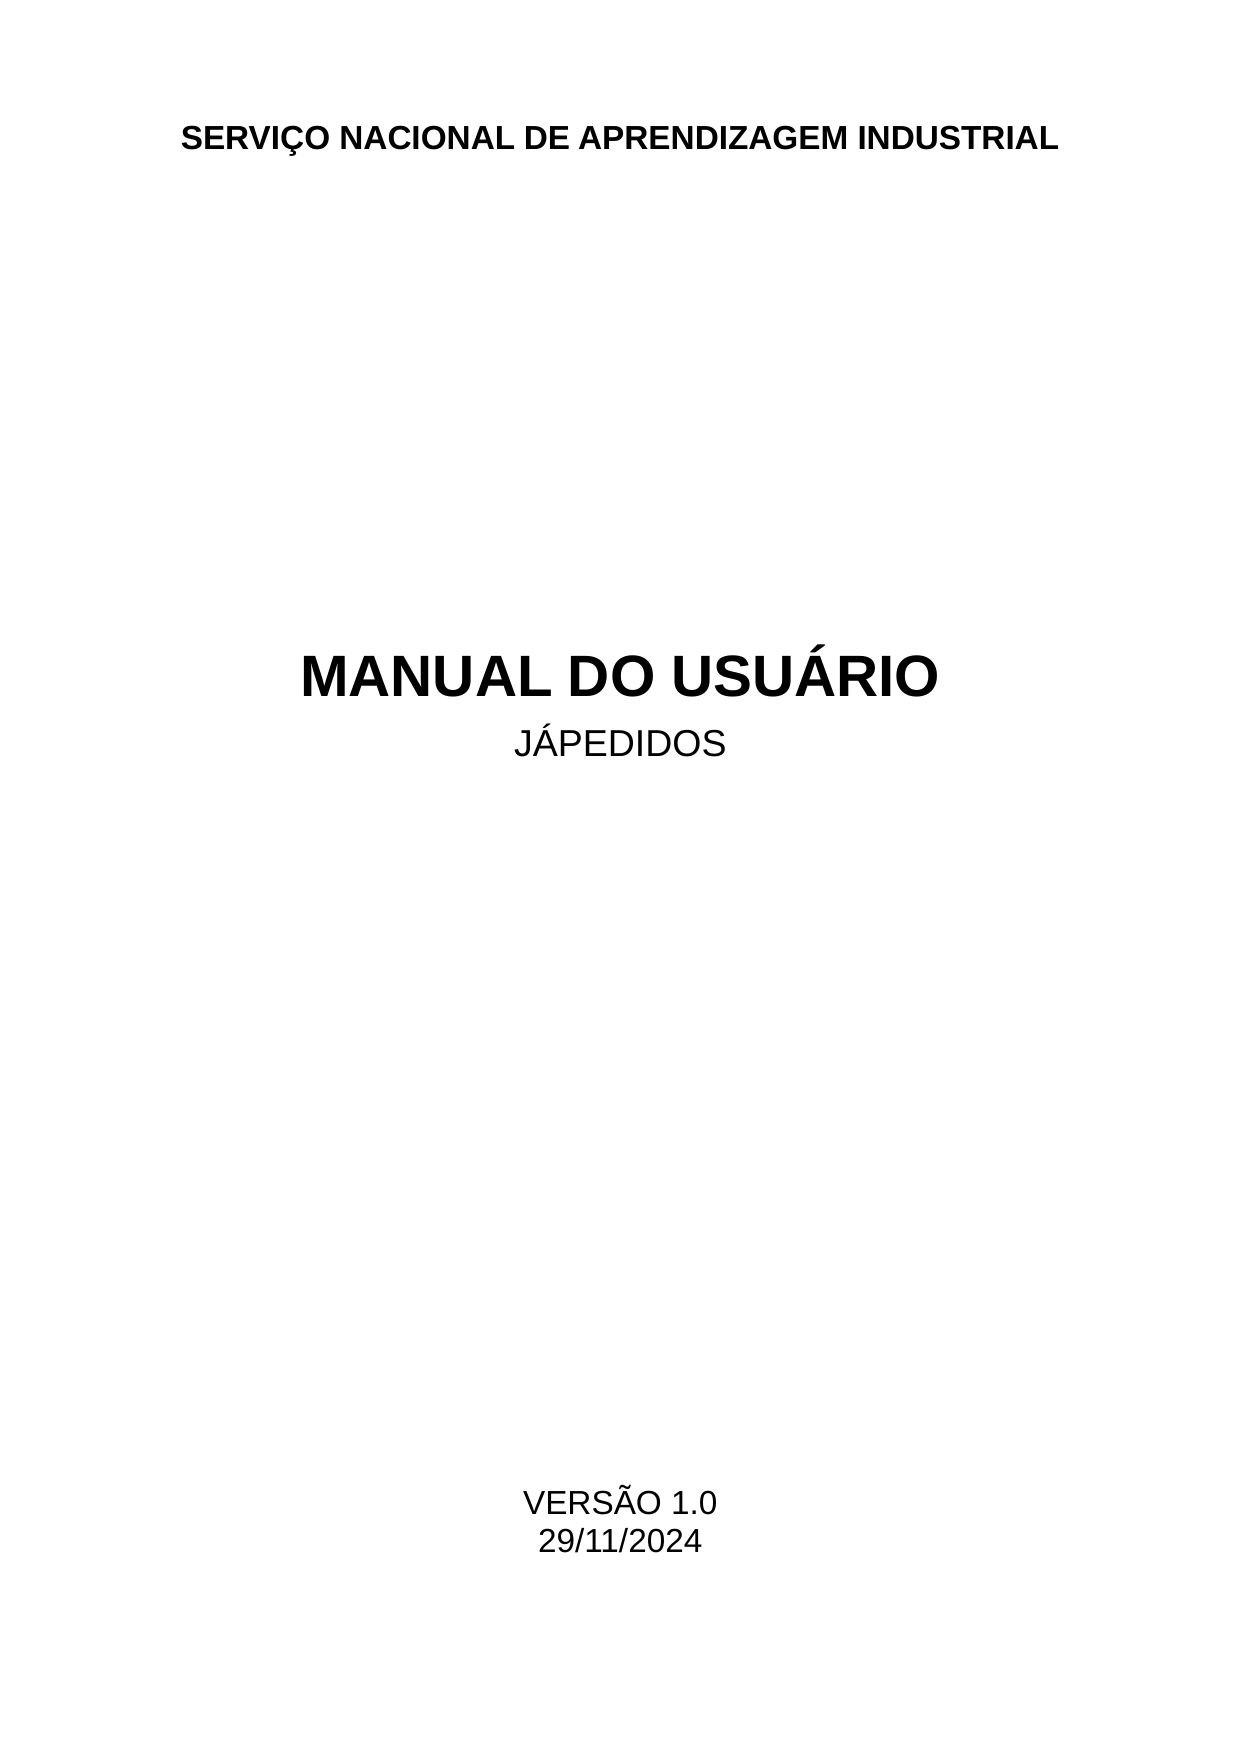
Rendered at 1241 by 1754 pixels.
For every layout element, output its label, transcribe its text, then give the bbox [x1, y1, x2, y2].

text JÁPEDIDOS [118, 721, 1122, 764]
text VERSÃO 1.0 [118, 1483, 1122, 1521]
text SERVIÇO NACIONAL DE APRENDIZAGEM INDUSTRIAL [118, 118, 1122, 157]
title MANUAL DO USUÁRIO [118, 642, 1122, 709]
text 29/11/2024 [118, 1521, 1122, 1560]
